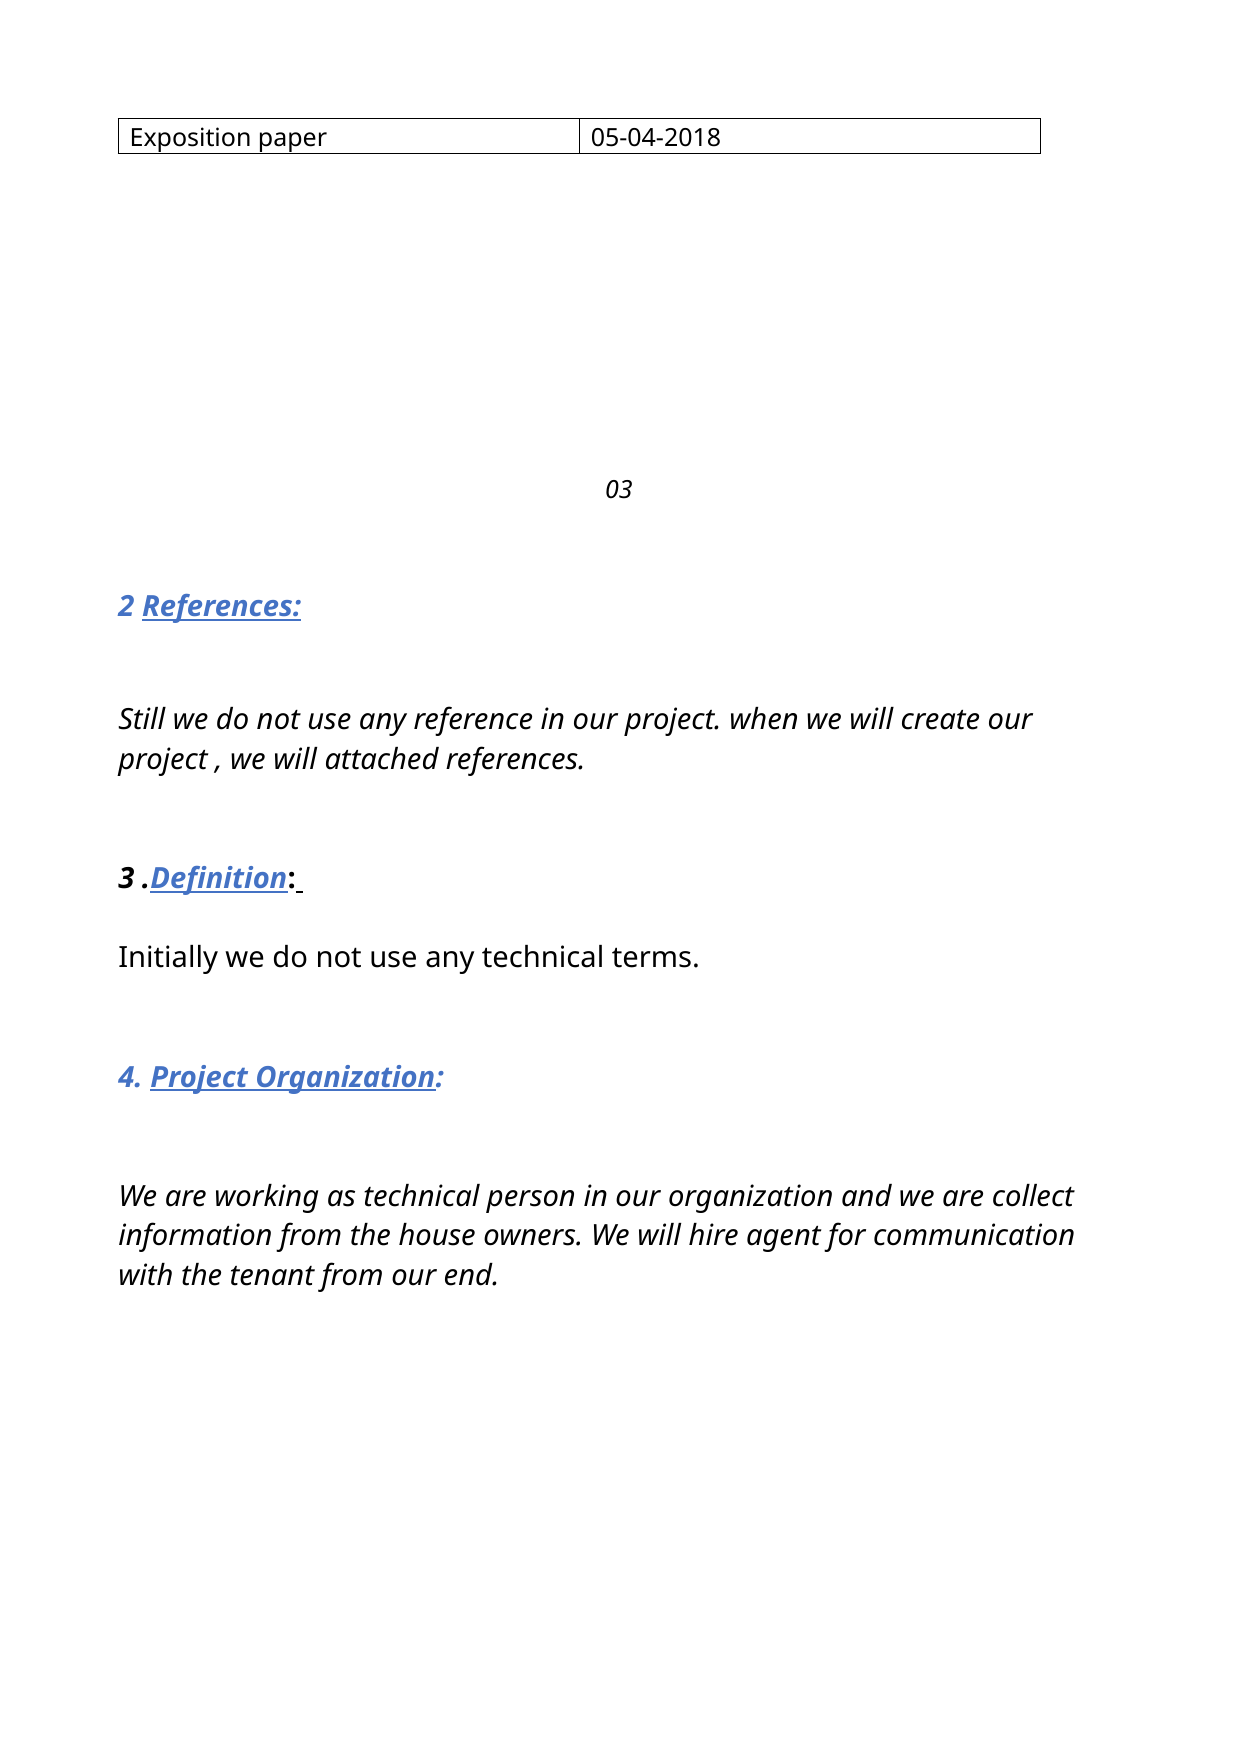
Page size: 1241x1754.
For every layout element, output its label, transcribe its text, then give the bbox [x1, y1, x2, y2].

text 2 References: [118, 585, 1122, 625]
text Initially we do not use any technical terms. [118, 937, 1122, 976]
text 3 .Definition: [118, 857, 1122, 897]
table_cell 05-04-2018 [580, 119, 1040, 153]
text 03 [118, 472, 1122, 506]
table_cell Exposition paper [119, 119, 579, 153]
text Still we do not use any reference in our project. when we will create our project , we will attached references. [118, 699, 1122, 778]
text 4. Project Organization: [118, 1056, 1122, 1096]
text We are working as technical person in our organization and we are collect information from the house owners. We will hire agent for communication with the tenant from our end. [118, 1175, 1122, 1294]
